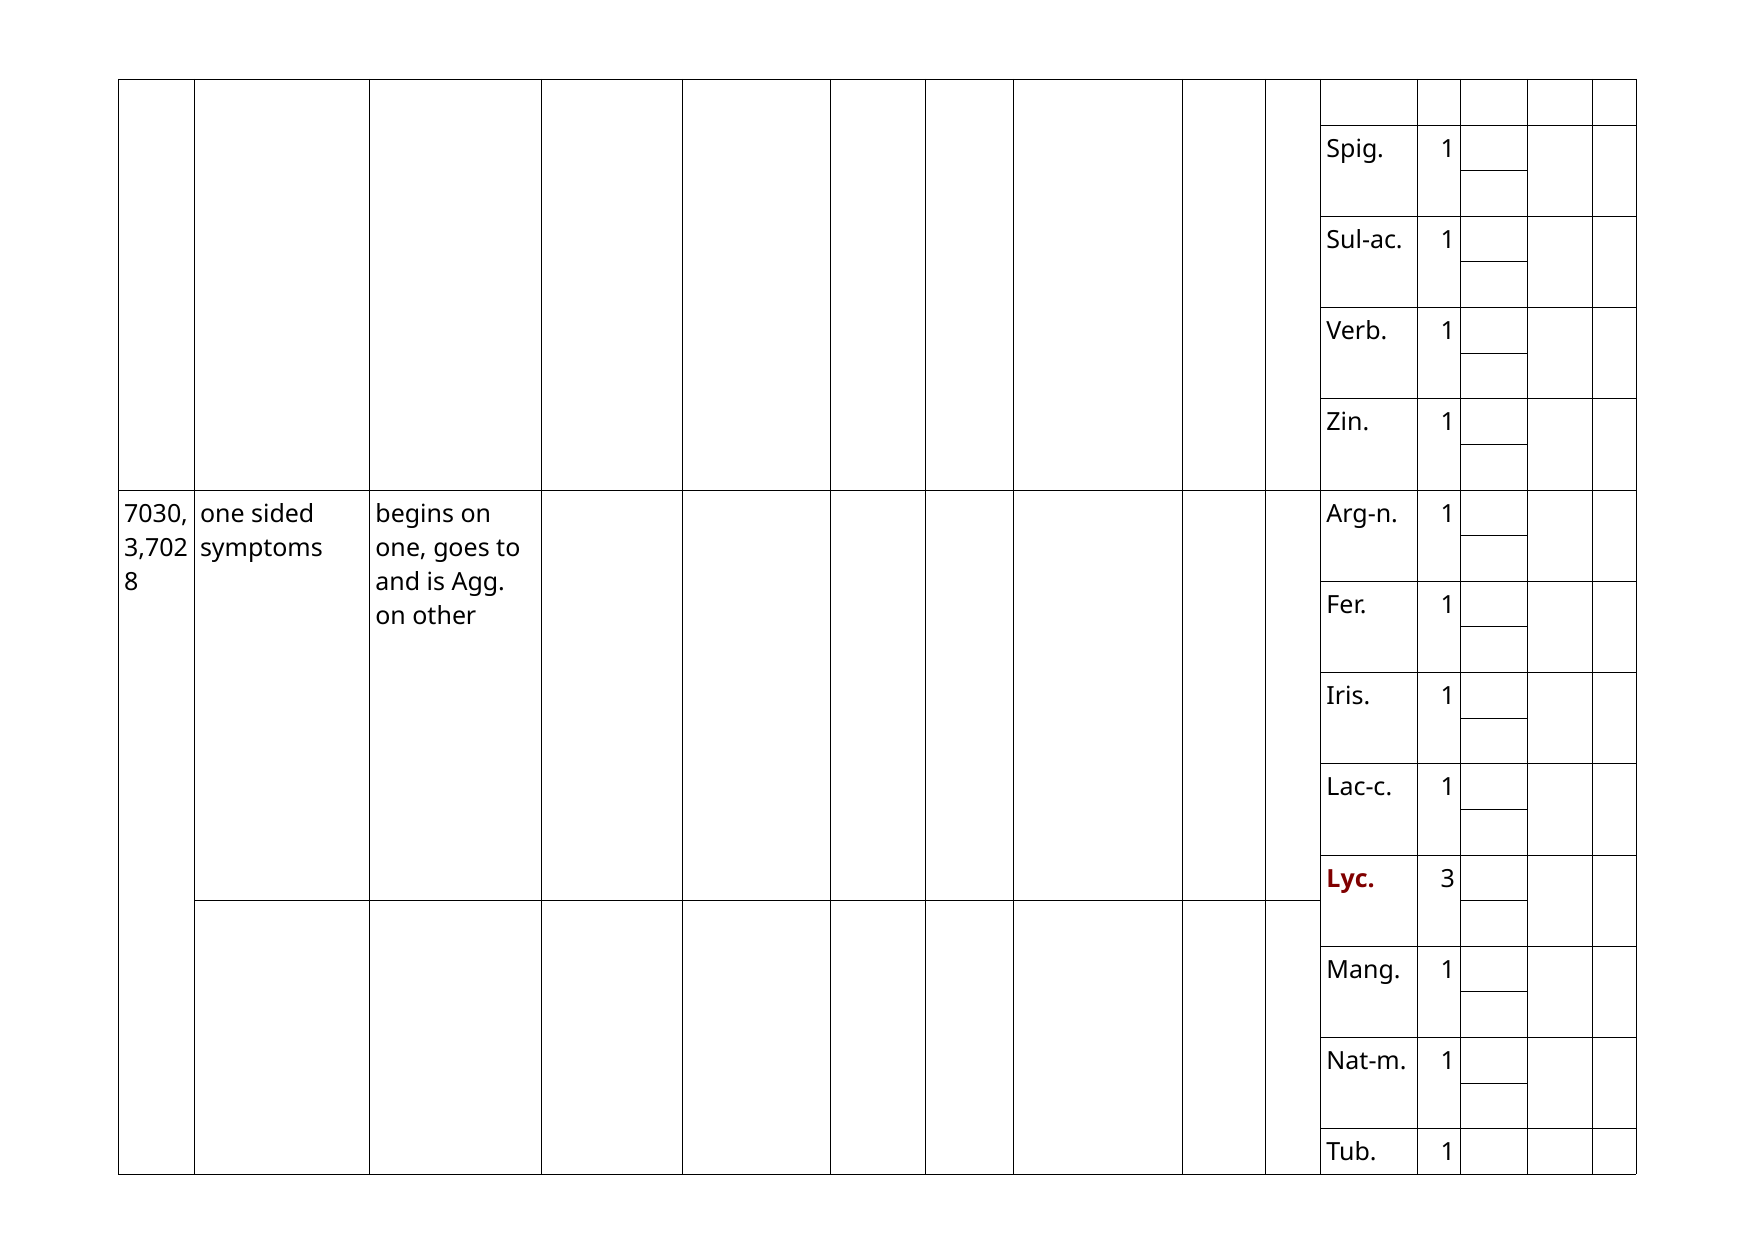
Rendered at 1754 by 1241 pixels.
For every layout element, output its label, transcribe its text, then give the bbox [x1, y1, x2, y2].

table_cell [1528, 947, 1592, 1037]
table_cell [1183, 80, 1265, 489]
table_cell [1461, 171, 1527, 216]
table_cell 1 [1418, 947, 1460, 1037]
table_cell [1461, 445, 1527, 489]
table_cell [1528, 308, 1592, 398]
table_cell [1461, 856, 1527, 900]
table_cell Zin. [1321, 399, 1417, 489]
table_cell [1461, 810, 1527, 854]
table_cell [1593, 399, 1636, 489]
table_cell [1461, 354, 1527, 398]
table_cell [370, 80, 541, 489]
table_cell one sided symptoms [195, 491, 369, 900]
table_cell 1 [1418, 1038, 1460, 1128]
table_cell Lac-c. [1321, 764, 1417, 854]
table_cell Spig. [1321, 126, 1417, 216]
table_cell [1528, 673, 1592, 763]
table_cell [1461, 308, 1527, 353]
table_cell [1461, 764, 1527, 809]
table_cell [1418, 80, 1460, 124]
table_cell [1183, 491, 1265, 900]
table_cell [1593, 80, 1636, 124]
table_cell 1 [1418, 764, 1460, 854]
table_cell 1 [1418, 217, 1460, 307]
table_cell [1593, 947, 1636, 1037]
table_cell [1461, 491, 1527, 535]
table_cell Arg-n. [1321, 491, 1417, 581]
table_cell [1528, 217, 1592, 307]
table_cell [926, 80, 1013, 489]
table_cell Mang. [1321, 947, 1417, 1037]
table_cell [1461, 901, 1527, 946]
table_cell [1461, 627, 1527, 672]
table_cell [542, 901, 682, 1174]
table_cell [1461, 399, 1527, 444]
table_cell [1461, 582, 1527, 626]
table_cell 1 [1418, 582, 1460, 672]
table_cell 1 [1418, 126, 1460, 216]
table_cell 1 [1418, 673, 1460, 763]
table_cell [1014, 491, 1182, 900]
table_cell [119, 80, 194, 489]
table_cell [1461, 992, 1527, 1037]
table_cell Tub. [1321, 1129, 1417, 1174]
table_cell [1461, 262, 1527, 307]
table_cell [1461, 126, 1527, 170]
table_cell [1593, 673, 1636, 763]
table_cell [1593, 491, 1636, 581]
table_cell [1593, 856, 1636, 946]
table_cell [1593, 764, 1636, 854]
table_cell [370, 901, 541, 1174]
table_cell [1528, 856, 1592, 946]
table_cell Nat-m. [1321, 1038, 1417, 1128]
table_cell [831, 80, 925, 489]
table_cell [926, 491, 1013, 900]
table_cell Iris. [1321, 673, 1417, 763]
table_cell [1014, 80, 1182, 489]
table_cell [1593, 1129, 1636, 1174]
table_cell [1528, 764, 1592, 854]
table_cell [1014, 901, 1182, 1174]
table_cell [1321, 80, 1417, 124]
table_cell [1528, 399, 1592, 489]
table_cell [926, 901, 1013, 1174]
table_cell [1183, 901, 1265, 1174]
table_cell [683, 491, 830, 900]
table_cell [1461, 947, 1527, 991]
table_cell [1266, 491, 1320, 900]
table_cell [683, 80, 830, 489]
table_cell [1461, 1129, 1527, 1174]
table_cell [542, 80, 682, 489]
table_cell [1528, 126, 1592, 216]
table_cell [542, 491, 682, 900]
table_cell [1461, 1084, 1527, 1128]
table_cell [831, 491, 925, 900]
table_cell [831, 901, 925, 1174]
table_cell [1593, 308, 1636, 398]
table_cell Verb. [1321, 308, 1417, 398]
table_cell [1461, 673, 1527, 718]
table_cell begins on one, goes to and is Agg. on other [370, 491, 541, 900]
table_cell [1266, 901, 1320, 1174]
table_cell 1 [1418, 1129, 1460, 1174]
table_cell [1528, 1038, 1592, 1128]
table_cell Lyc. [1321, 856, 1417, 946]
table_cell [1593, 582, 1636, 672]
table_cell [1461, 536, 1527, 581]
table_cell 3 [1418, 856, 1460, 946]
table_cell [1593, 1038, 1636, 1128]
table_cell [1528, 1129, 1592, 1174]
table_cell [1461, 80, 1527, 124]
table_cell [1528, 80, 1592, 124]
table_cell 1 [1418, 399, 1460, 489]
table_cell [1528, 582, 1592, 672]
table_cell Fer. [1321, 582, 1417, 672]
table_cell [1461, 719, 1527, 763]
table_cell 7030,3,7028 [119, 491, 194, 1174]
table_cell [683, 901, 830, 1174]
table_cell [195, 80, 369, 489]
table_cell [1461, 217, 1527, 261]
table_cell Sul-ac. [1321, 217, 1417, 307]
table_cell [195, 901, 369, 1174]
table_cell 1 [1418, 308, 1460, 398]
table_cell 1 [1418, 491, 1460, 581]
table_cell [1266, 80, 1320, 489]
table_cell [1528, 491, 1592, 581]
table_cell [1593, 126, 1636, 216]
table_cell [1593, 217, 1636, 307]
table_cell [1461, 1038, 1527, 1083]
